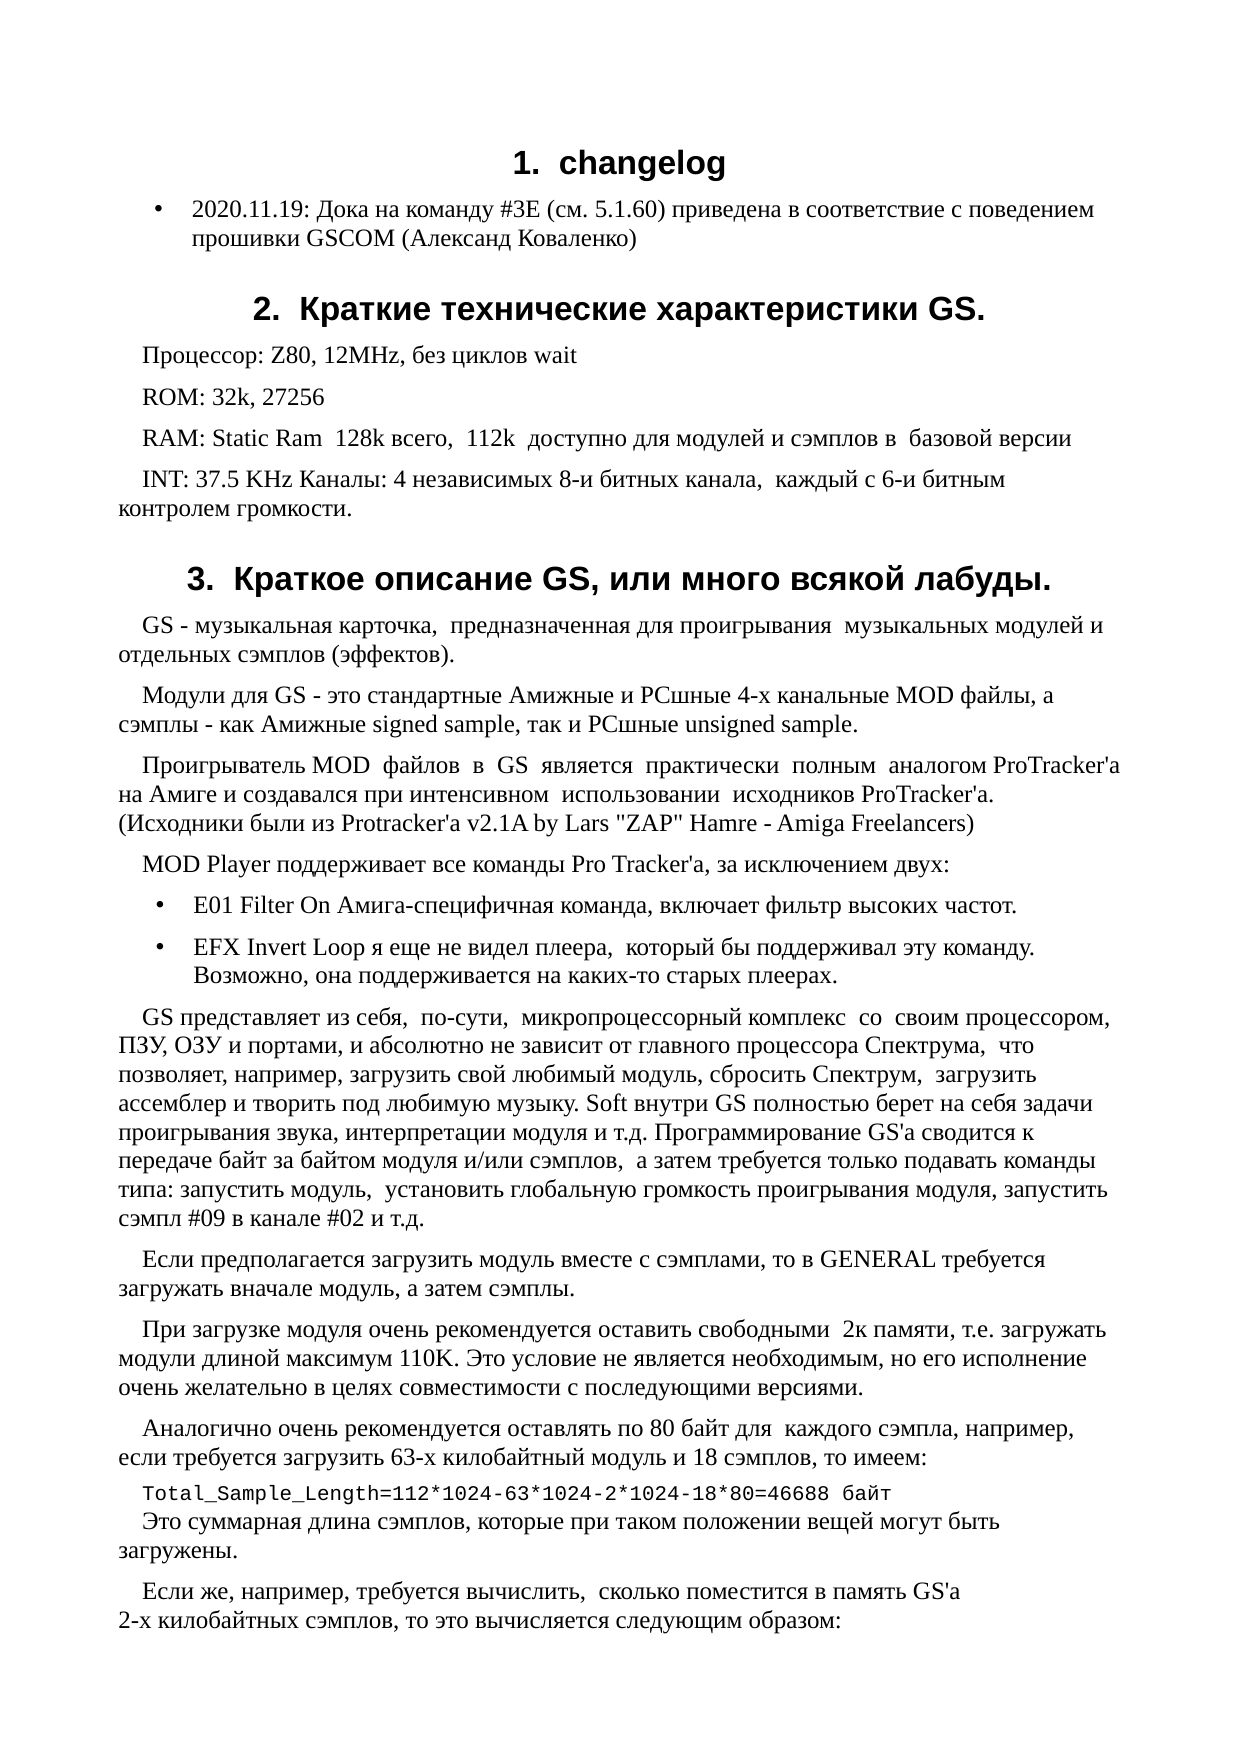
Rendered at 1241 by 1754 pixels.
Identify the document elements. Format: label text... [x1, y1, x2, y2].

text INT: 37.5 KHz Каналы: 4 независимых 8-и битных канала, каждый с 6-и битным контролем громкости. [118, 464, 1122, 522]
text При загрузке модуля очень рекомендуется оставить свободными 2к памяти, т.е. загружать модули длиной максимум 110K. Это условие не является необходимым, но его исполнение очень желательно в целях совместимости с последующими версиями. [118, 1314, 1122, 1400]
text ROM: 32k, 27256 [118, 382, 1122, 410]
text Total_Sample_Length=112*1024-63*1024-2*1024-18*80=46688 байт [118, 1483, 1122, 1506]
text MOD Player поддерживает все команды Pro Tracker'а, за исключением двух: [118, 849, 1122, 878]
text Процессор: Z80, 12MHz, без циклов wait [118, 340, 1122, 369]
text Аналогично очень рекомендуется оставлять по 80 байт для каждого сэмпла, например, если требуется загрузить 63-х килобайтный модуль и 18 сэмплов, то имеем: [118, 1413, 1122, 1470]
list EFX Invert Loop я еще не видел плеера, который бы поддерживал эту команду. Возможно, она поддерживается на каких-то старых плеерах. [156, 932, 1122, 989]
list 2020.11.19: Дока на команду #3E (см. 5.1.60) приведена в соответствие с поведением прошивки GSCOM (Александ Коваленко) [154, 194, 1122, 252]
subtitle Краткие технические характеристики GS. [117, 289, 1122, 328]
subtitle Краткое описание GS, или много всякой лабуды. [117, 559, 1122, 598]
text Модули для GS - это стандартные Амижные и PCшные 4-х канальные MOD файлы, а сэмплы - как Амижные signed sample, так и PCшные unsigned sample. [118, 680, 1122, 738]
text RAM: Static Ram 128k всего, 112k доступно для модулей и сэмплов в базовой версии [118, 423, 1122, 452]
text GS представляет из себя, по-сути, микропроцессорный комплекс со своим процессором, ПЗУ, ОЗУ и портами, и абсолютно не зависит от главного процессора Спектрума, что позволяет, например, загрузить свой любимый модуль, сбросить Спектрум, загрузить ассемблер и творить под любимую музыку. Soft внутри GS полностью берет на себя задачи проигрывания звука, интерпретации модуля и т.д. Программирование GS'а сводится к передаче байт за байтом модуля и/или сэмплов, а затем требуется только подавать команды типа: запустить модуль, установить глобальную громкость проигрывания модуля, запустить сэмпл #09 в канале #02 и т.д. [118, 1002, 1122, 1232]
list Е01 Filter On Амига-специфичная команда, включает фильтр высоких частот. [156, 890, 1122, 919]
subtitle changelog [117, 143, 1122, 182]
text Проигрыватель MOD файлов в GS является практически полным аналогом ProTracker'а на Амиге и создавался при интенсивном использовании исходников ProTracker'a. (Исходники были из Protracker'а v2.1A by Lars "ZAP" Hamre - Amiga Freelancers) [118, 750, 1122, 837]
text GS - музыкальная карточка, предназначенная для проигрывания музыкальных модулей и отдельных сэмплов (эффектов). [118, 610, 1122, 668]
text Это суммарная длина сэмплов, которые при таком положении вещей могут быть загружены. [118, 1506, 1122, 1564]
text Если же, например, требуется вычислить, сколько поместится в память GS'а 2‑х килобайтных сэмплов, то это вычисляется следующим образом: [118, 1576, 1122, 1634]
text Если предполагается загрузить модуль вместе с сэмплами, то в GENERAL требуется загружать вначале модуль, а затем сэмплы. [118, 1244, 1122, 1302]
